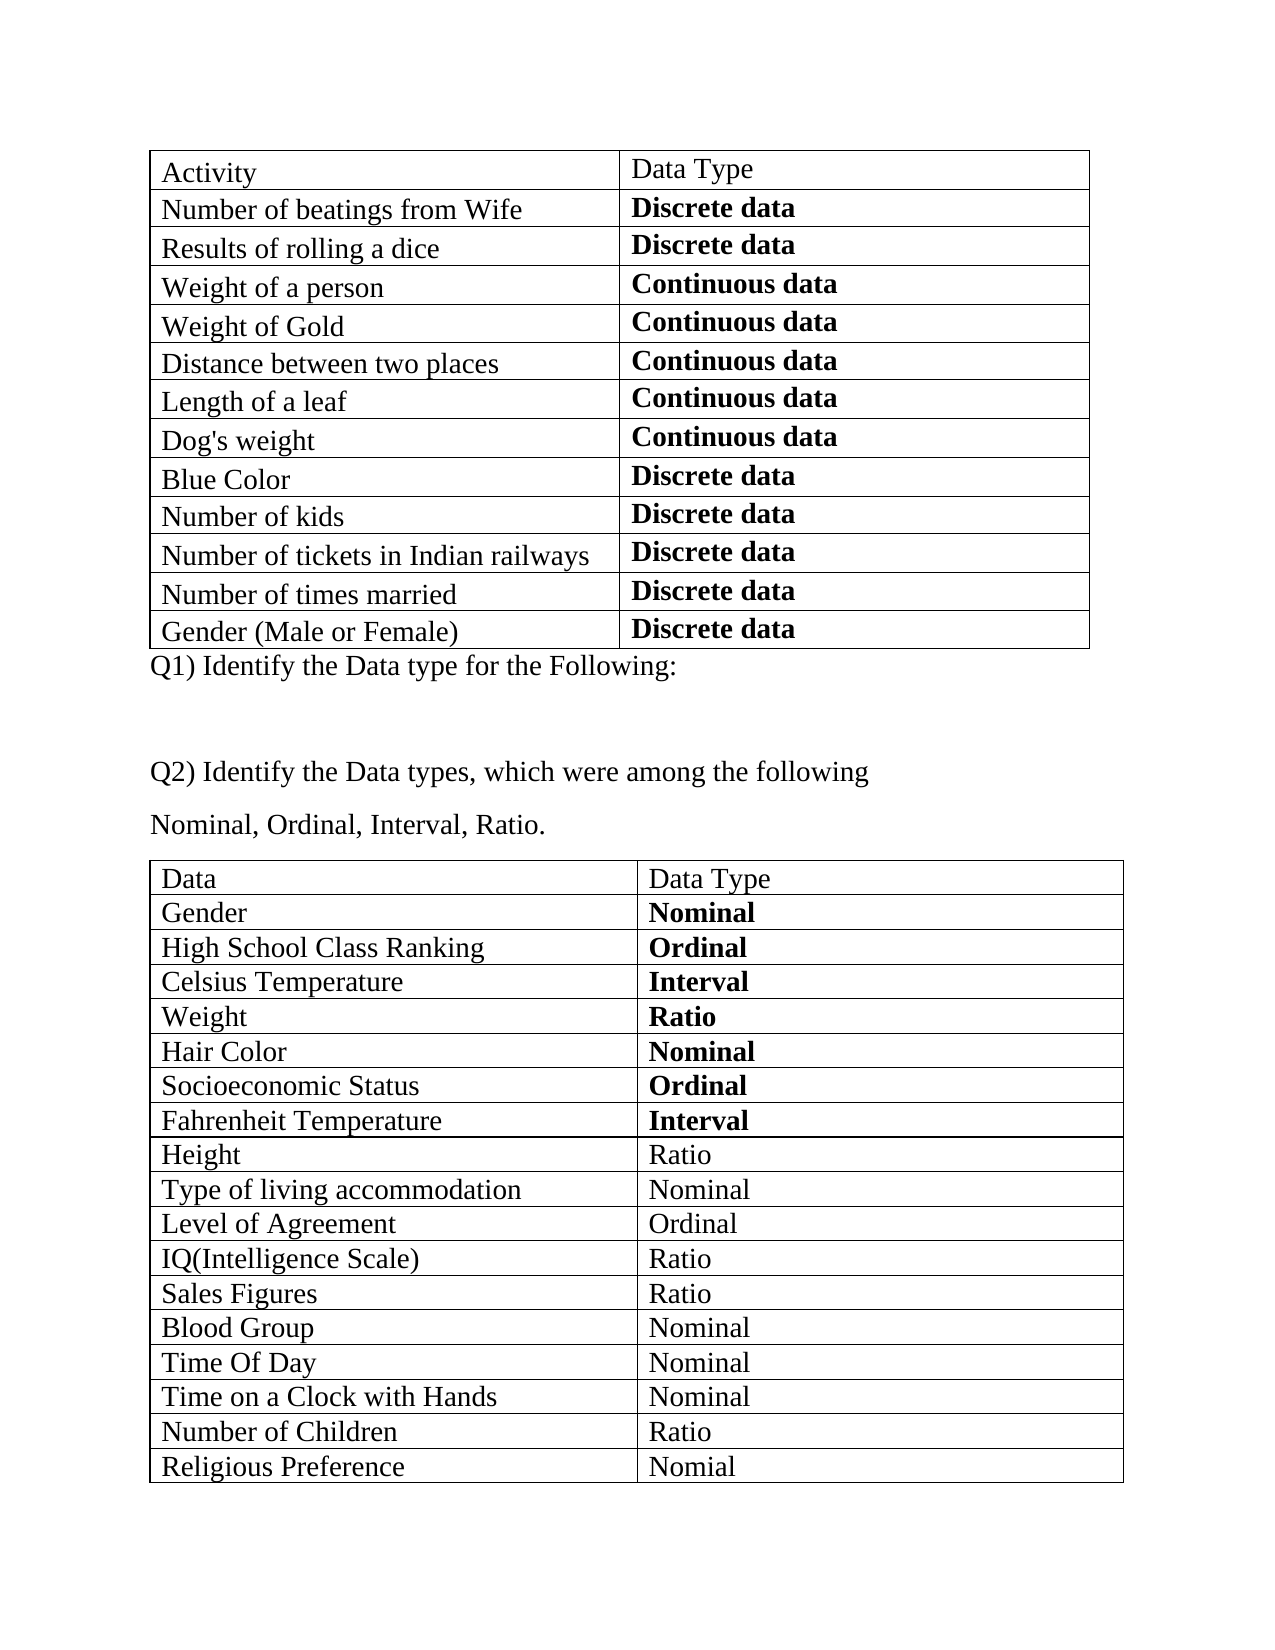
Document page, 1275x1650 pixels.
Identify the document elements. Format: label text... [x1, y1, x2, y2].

table_cell Weight of a person [151, 266, 619, 303]
table_cell Ratio [638, 1138, 1123, 1171]
table_cell Discrete data [620, 497, 1089, 533]
table_cell Fahrenheit Temperature [151, 1103, 637, 1136]
table_cell Discrete data [620, 611, 1089, 647]
table_cell Weight [151, 999, 637, 1033]
table_cell Number of times married [151, 573, 619, 610]
table_cell Number of tickets in Indian railways [151, 534, 619, 572]
table_cell Nomial [638, 1449, 1123, 1482]
table_cell Number of kids [151, 497, 619, 533]
table_cell Ratio [638, 1414, 1123, 1448]
table_cell Dog's weight [151, 419, 619, 457]
table_cell Nominal [638, 1345, 1123, 1378]
table_cell Ratio [638, 1241, 1123, 1275]
table_cell Continuous data [620, 419, 1089, 457]
table_cell High School Class Ranking [151, 930, 637, 963]
table_cell Sales Figures [151, 1276, 637, 1309]
table_cell Blood Group [151, 1310, 637, 1344]
table_cell Celsius Temperature [151, 965, 637, 998]
table_cell Ratio [638, 1276, 1123, 1309]
table_cell Ratio [638, 999, 1123, 1033]
table_header Data Type [638, 861, 1123, 894]
table_cell Interval [638, 1103, 1123, 1136]
table_cell Continuous data [620, 380, 1089, 418]
table_cell Continuous data [620, 305, 1089, 342]
table_cell Time on a Clock with Hands [151, 1380, 637, 1413]
table_cell Level of Agreement [151, 1207, 637, 1240]
table_cell Discrete data [620, 534, 1089, 572]
table_cell Socioeconomic Status [151, 1068, 637, 1102]
table_cell Religious Preference [151, 1449, 637, 1482]
table_cell Nominal [638, 1034, 1123, 1067]
table_cell Weight of Gold [151, 305, 619, 342]
table_cell Discrete data [620, 573, 1089, 610]
table_cell Hair Color [151, 1034, 637, 1067]
text Q1) Identify the Data type for the Following: [150, 648, 1125, 682]
table_cell Discrete data [620, 458, 1089, 496]
table_cell Nominal [638, 1380, 1123, 1413]
text Q2) Identify the Data types, which were among the following [150, 754, 1125, 788]
table_cell Number of beatings from Wife [151, 190, 619, 226]
table_header Data [151, 861, 637, 894]
table_cell Time Of Day [151, 1345, 637, 1378]
table_cell Continuous data [620, 343, 1089, 379]
table_header Activity [151, 151, 619, 189]
table_cell Ordinal [638, 930, 1123, 963]
text Nominal, Ordinal, Interval, Ratio. [150, 807, 1125, 841]
table_cell Height [151, 1138, 637, 1171]
table_cell Discrete data [620, 190, 1089, 226]
table_cell Ordinal [638, 1207, 1123, 1240]
table_cell Length of a leaf [151, 380, 619, 418]
table_cell Results of rolling a dice [151, 227, 619, 265]
table_cell Ordinal [638, 1068, 1123, 1102]
table_cell Gender [151, 895, 637, 929]
table_cell Gender (Male or Female) [151, 611, 619, 647]
table_cell Interval [638, 965, 1123, 998]
table_cell Number of Children [151, 1414, 637, 1448]
table_cell Nominal [638, 1310, 1123, 1344]
table_cell Distance between two places [151, 343, 619, 379]
table_cell IQ(Intelligence Scale) [151, 1241, 637, 1275]
table_cell Discrete data [620, 227, 1089, 265]
table_cell Nominal [638, 1172, 1123, 1206]
table_cell Continuous data [620, 266, 1089, 303]
table_header Data Type [620, 151, 1089, 189]
table_cell Blue Color [151, 458, 619, 496]
table_cell Type of living accommodation [151, 1172, 637, 1206]
table_cell Nominal [638, 895, 1123, 929]
